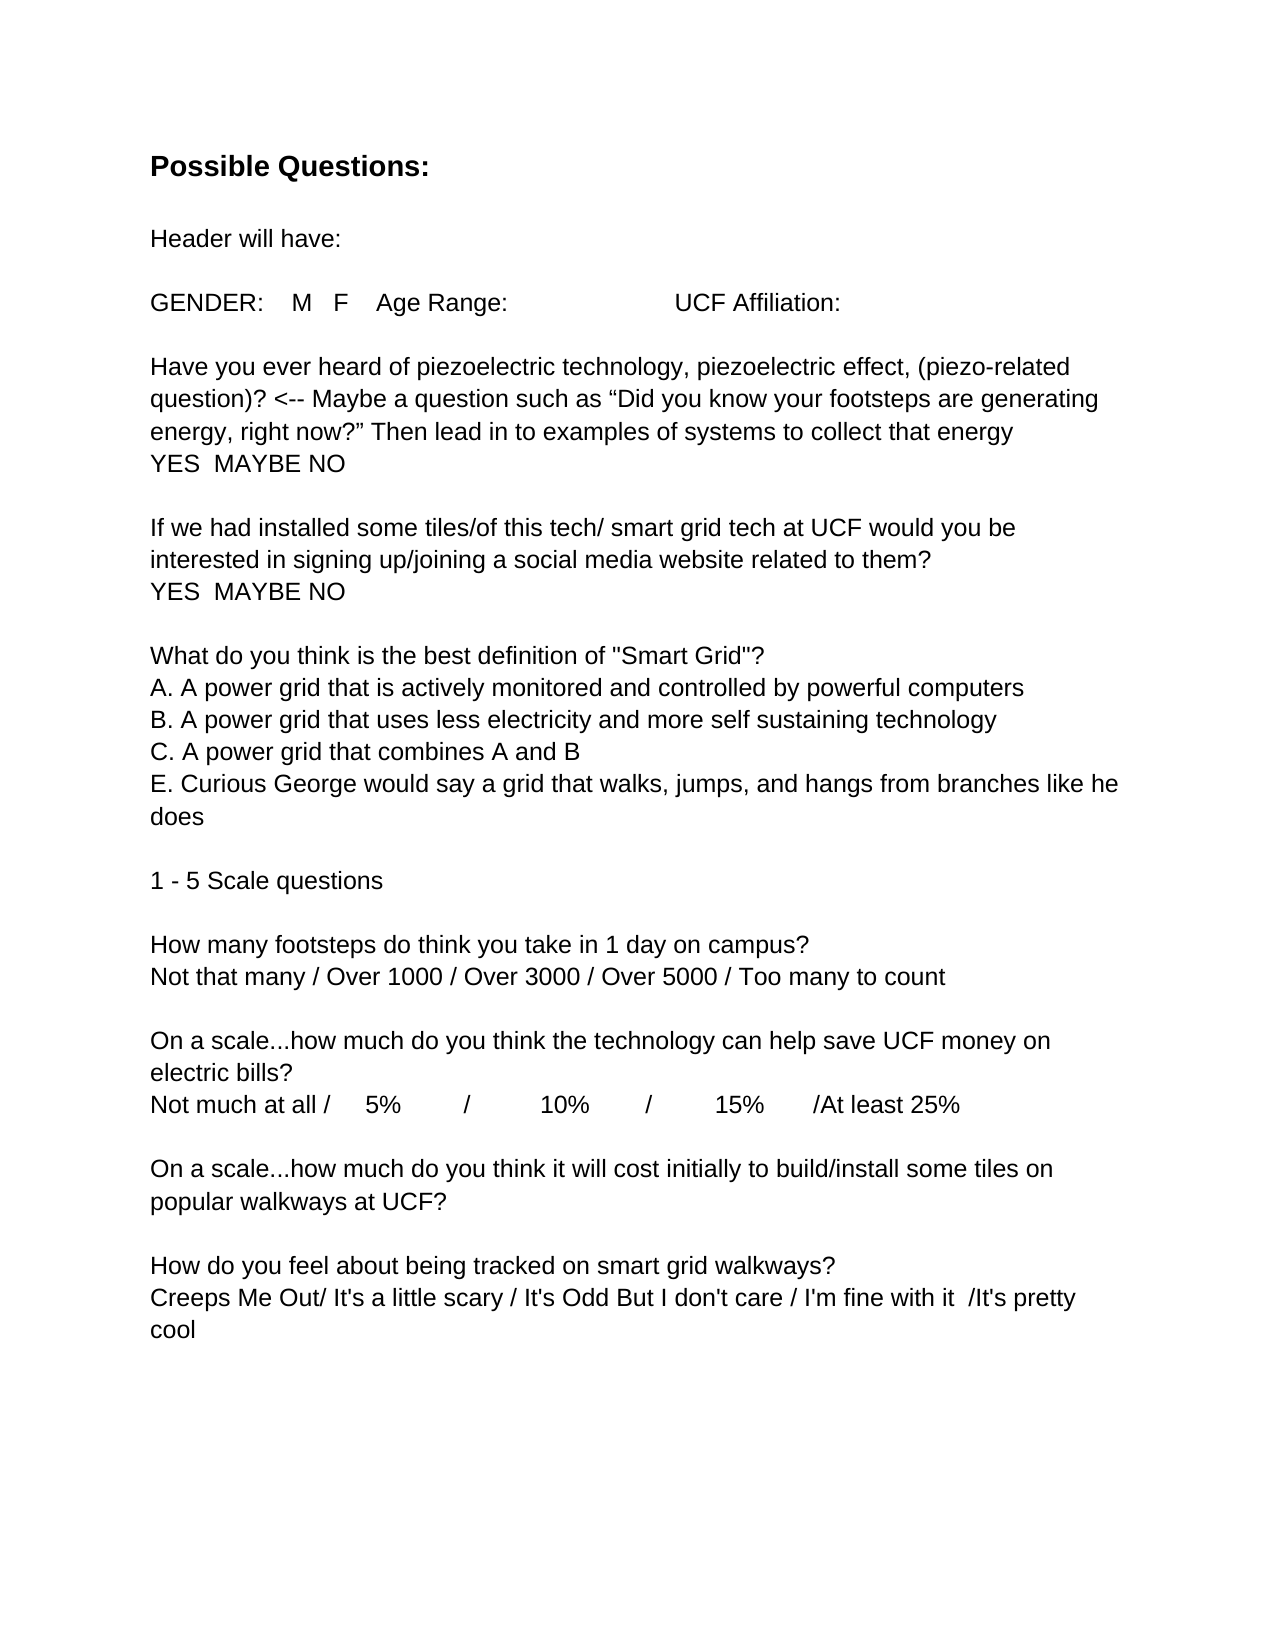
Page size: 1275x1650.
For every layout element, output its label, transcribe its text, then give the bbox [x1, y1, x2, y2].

text On a scale...how much do you think it will cost initially to build/install some tiles on popular walkways at UCF? [150, 1155, 1125, 1215]
text Creeps Me Out/ It's a little scary / It's Odd But I don't care / I'm fine with it /It's pretty cool [150, 1283, 1125, 1343]
text Possible Questions: [150, 150, 1125, 183]
text C. A power grid that combines A and B [150, 738, 1125, 766]
text E. Curious George would say a grid that walks, jumps, and hangs from branches like he does [150, 770, 1125, 830]
text Header will have: [150, 225, 1125, 253]
text 1 - 5 Scale questions [150, 866, 1125, 894]
text Not much at all / 5% / 10% / 15% /At least 25% [150, 1091, 1125, 1119]
text Have you ever heard of piezoelectric technology, piezoelectric effect, (piezo-related question)? <-- Maybe a question such as “Did you know your footsteps are generating energy, right now?” Then lead in to examples of systems to collect that energy [150, 353, 1125, 445]
text YES MAYBE NO [150, 578, 1125, 606]
text B. A power grid that uses less electricity and more self sustaining technology [150, 706, 1125, 734]
text How many footsteps do think you take in 1 day on campus? [150, 931, 1125, 958]
text What do you think is the best definition of "Smart Grid"? [150, 642, 1125, 670]
text A. A power grid that is actively monitored and controlled by powerful computers [150, 674, 1125, 702]
text On a scale...how much do you think the technology can help save UCF money on electric bills? [150, 1027, 1125, 1087]
text Not that many / Over 1000 / Over 3000 / Over 5000 / Too many to count [150, 963, 1125, 991]
text YES MAYBE NO [150, 449, 1125, 477]
text GENDER: M F Age Range: UCF Affiliation: [150, 289, 1125, 317]
text How do you feel about being tracked on smart grid walkways? [150, 1251, 1125, 1279]
text If we had installed some tiles/of this tech/ smart grid tech at UCF would you be interested in signing up/joining a social media website related to them? [150, 513, 1125, 573]
